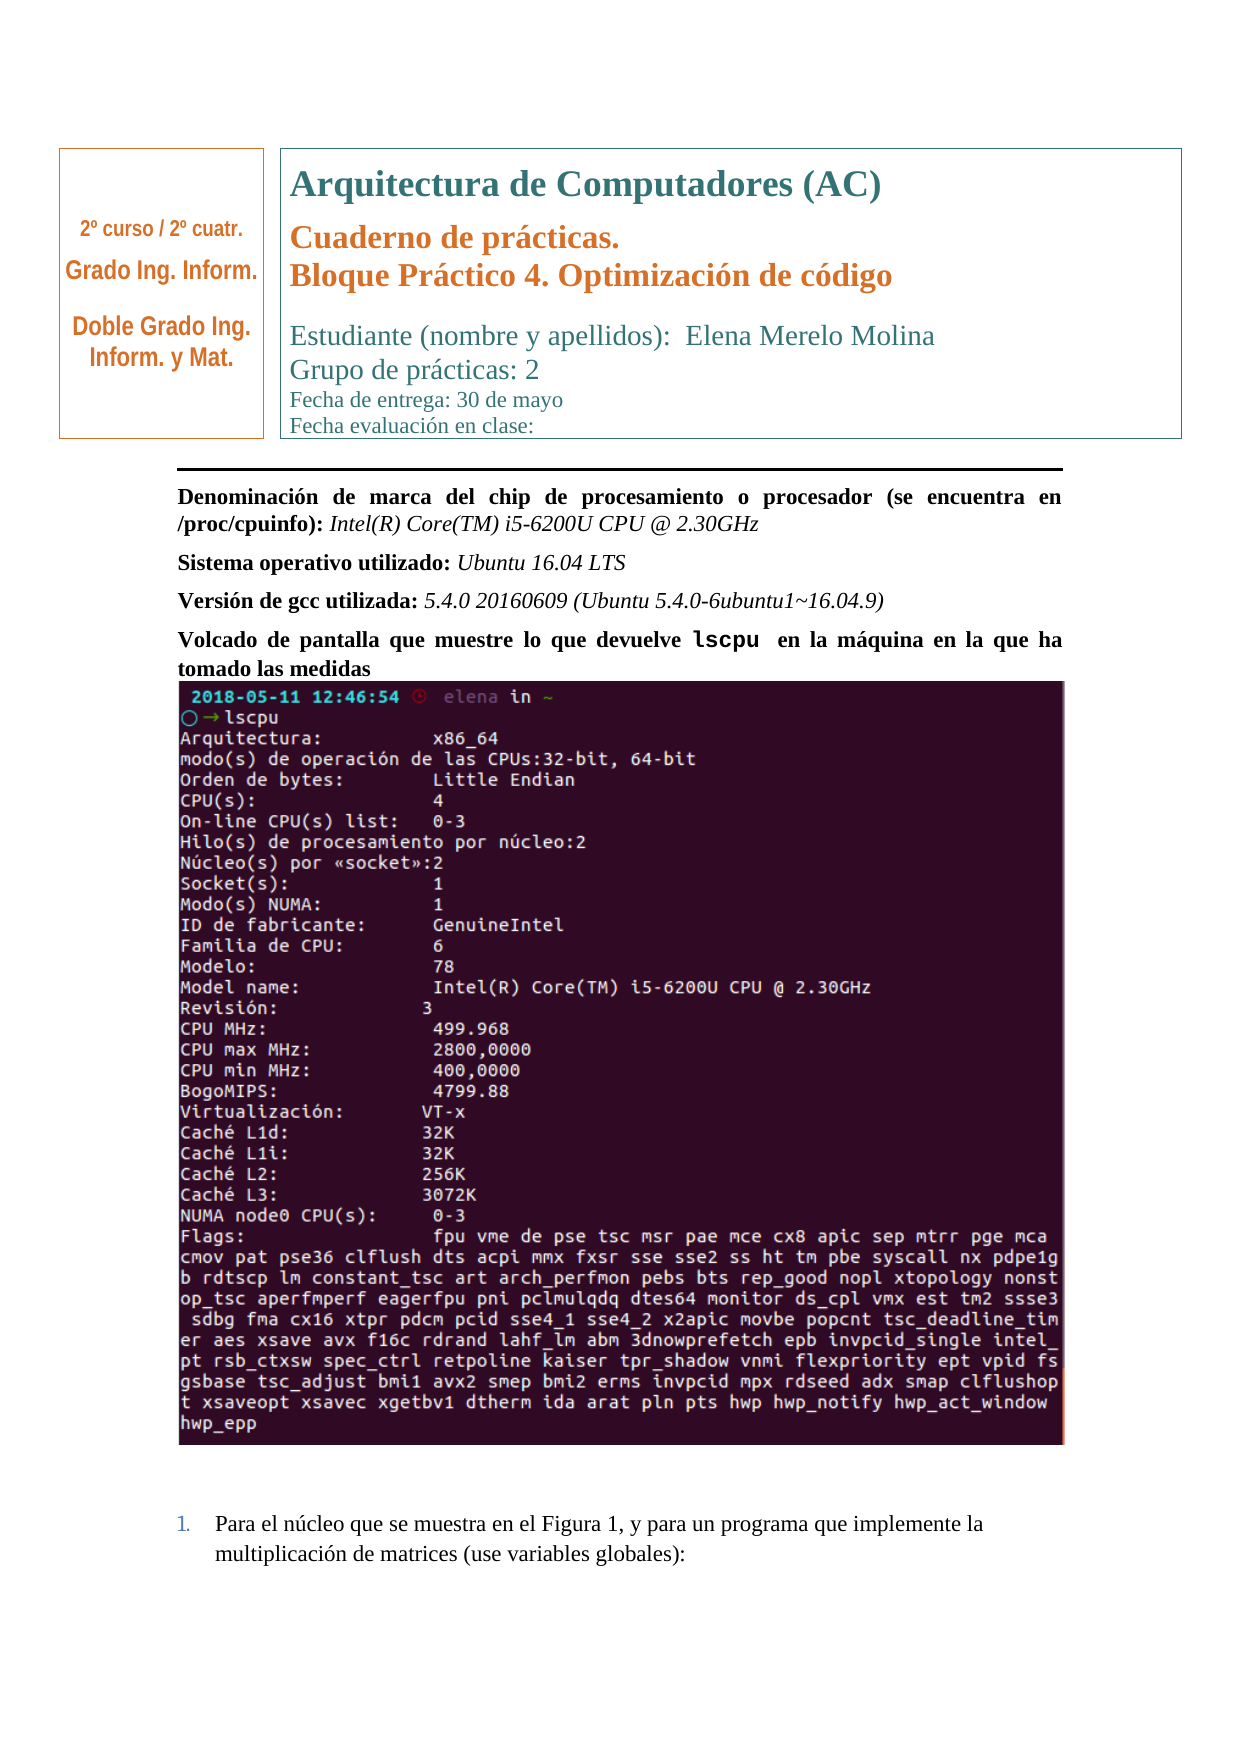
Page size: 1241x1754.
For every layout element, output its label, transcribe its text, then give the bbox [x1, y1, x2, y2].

table_header [264, 148, 280, 438]
picture [178, 681, 1065, 1445]
list Denominación de marca del chip de procesamiento o procesador (se encuentra en /proc/cpuinfo): Intel(R) Core(TM) i5-6200U CPU @ 2.30GHz [177, 483, 1063, 536]
list Sistema operativo utilizado: Ubuntu 16.04 LTS [177, 549, 1063, 575]
list Para el núcleo que se muestra en el Figura 1, y para un programa que implemente la multiplicación de matrices (use variables globales): [177, 1509, 1063, 1567]
table_header 2º curso / 2º cuatr. Grado Ing. Inform. Doble Grado Ing. Inform. y Mat. [60, 149, 263, 438]
list Volcado de pantalla que muestre lo que devuelve lscpu en la máquina en la que ha tomado las medidas [177, 626, 1063, 681]
table_header Arquitectura de Computadores (AC) Cuaderno de prácticas. Bloque Práctico 4. Optimización de código Estudiante (nombre y apellidos): Elena Merelo Molina Grupo de prácticas: 2 Fecha de entrega: 30 de mayo Fecha evaluación en clase: [281, 149, 1181, 438]
list Versión de gcc utilizada: 5.4.0 20160609 (Ubuntu 5.4.0-6ubuntu1~16.04.9) [177, 587, 1063, 614]
